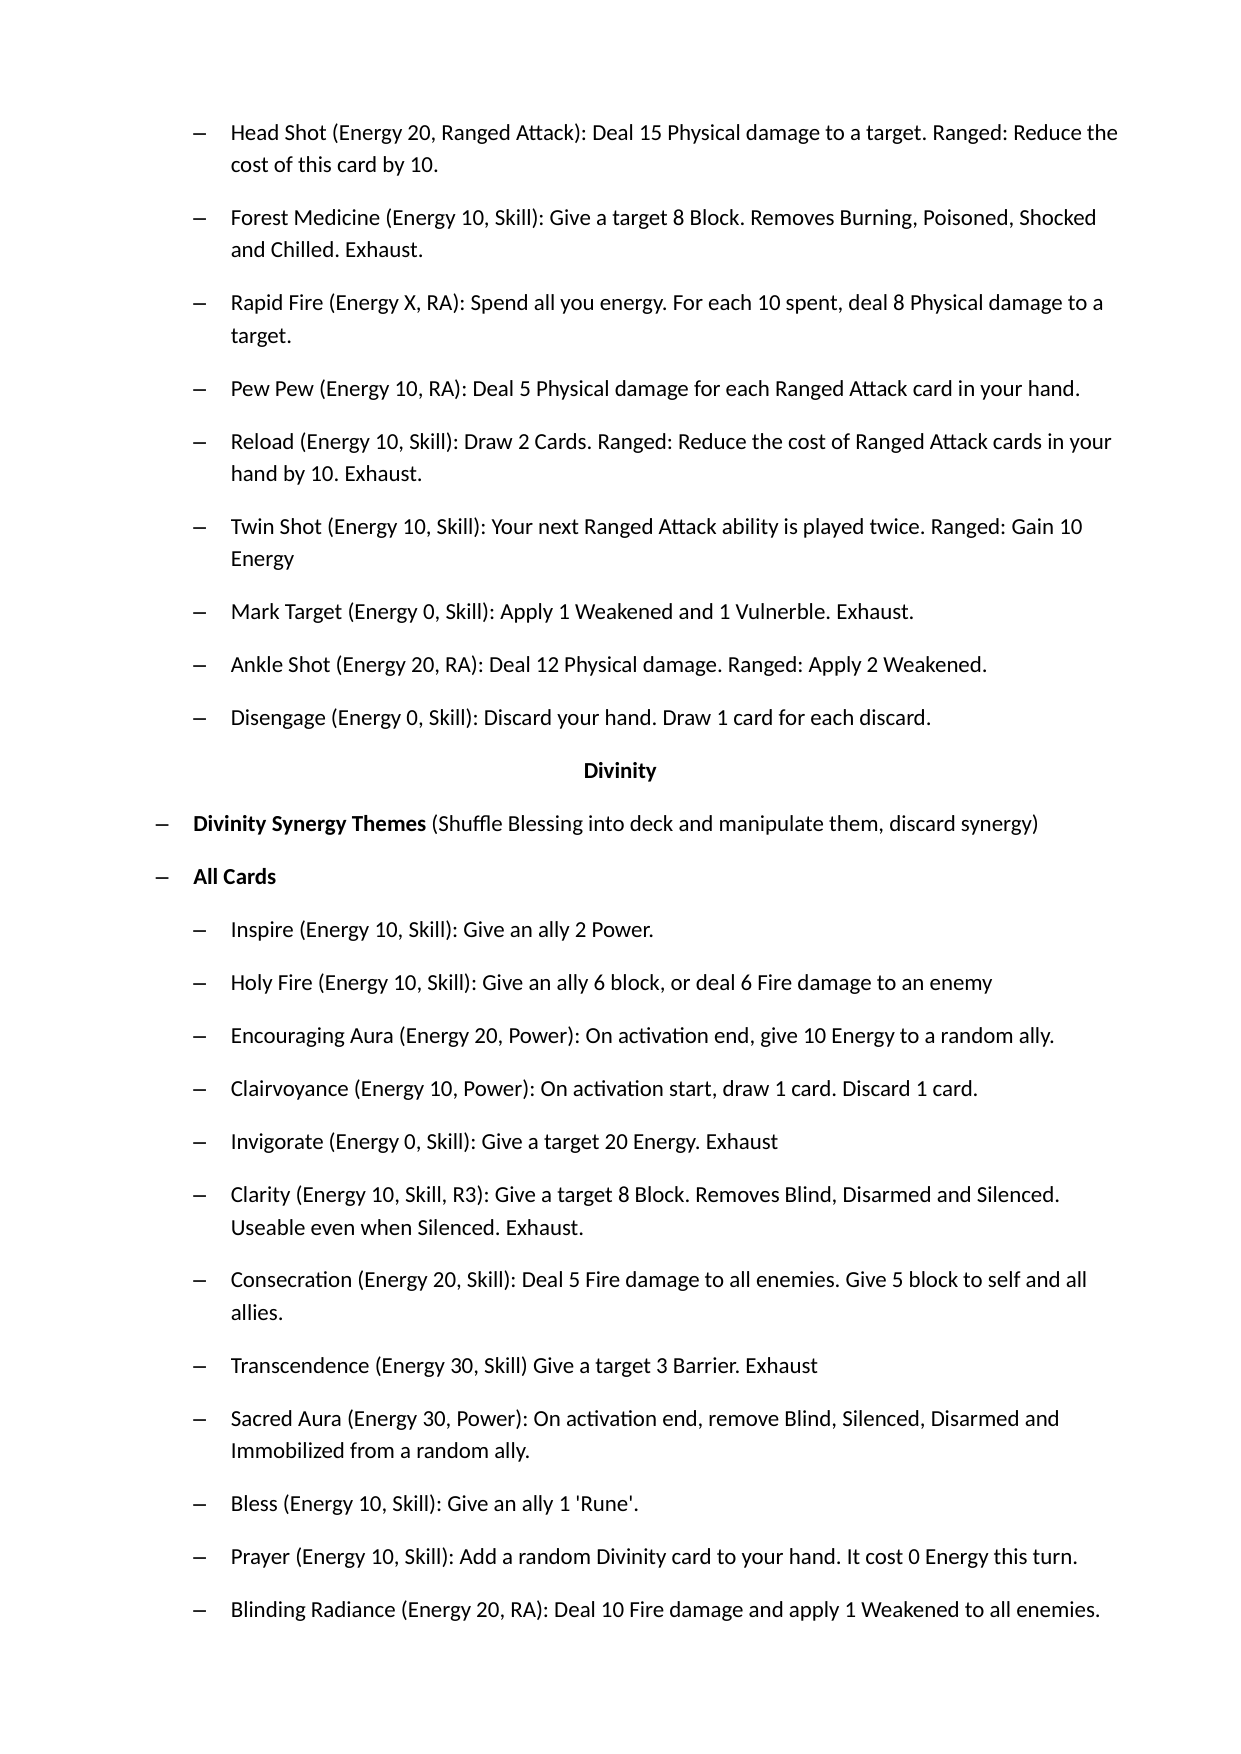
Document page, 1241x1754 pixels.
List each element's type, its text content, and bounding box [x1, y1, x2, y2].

list Prayer (Energy 10, Skill): Add a random Divinity card to your hand. It cost 0 Energy this turn. [193, 1542, 1122, 1570]
list Invigorate (Energy 0, Skill): Give a target 20 Energy. Exhaust [193, 1127, 1122, 1155]
list Encouraging Aura (Energy 20, Power): On activation end, give 10 Energy to a random ally. [193, 1021, 1122, 1049]
list Forest Medicine (Energy 10, Skill): Give a target 8 Block. Removes Burning, Poisoned, Shocked and Chilled. Exhaust. [193, 203, 1122, 263]
list Transcendence (Energy 30, Skill) Give a target 3 Barrier. Exhaust [193, 1351, 1122, 1379]
list Inspire (Energy 10, Skill): Give an ally 2 Power. [193, 915, 1122, 943]
list Consecration (Energy 20, Skill): Deal 5 Fire damage to all enemies. Give 5 block to self and all allies. [193, 1266, 1122, 1326]
list Disengage (Energy 0, Skill): Discard your hand. Draw 1 card for each discard. [193, 703, 1122, 731]
list Pew Pew (Energy 10, RA): Deal 5 Physical damage for each Ranged Attack card in your hand. [193, 374, 1122, 402]
list Clarity (Energy 10, Skill, R3): Give a target 8 Block. Removes Blind, Disarmed and Silenced. Useable even when Silenced. Exhaust. [193, 1180, 1122, 1241]
list Clairvoyance (Energy 10, Power): On activation start, draw 1 card. Discard 1 card. [193, 1074, 1122, 1102]
list Bless (Energy 10, Skill): Give an ally 1 'Rune'. [193, 1489, 1122, 1517]
list Divinity Synergy Themes (Shuffle Blessing into deck and manipulate them, discard synergy) [156, 809, 1122, 837]
list Twin Shot (Energy 10, Skill): Your next Ranged Attack ability is played twice. Ranged: Gain 10 Energy [193, 512, 1122, 572]
list Rapid Fire (Energy X, RA): Spend all you energy. For each 10 spent, deal 8 Physical damage to a target. [193, 288, 1122, 349]
list Blinding Radiance (Energy 20, RA): Deal 10 Fire damage and apply 1 Weakened to all enemies. [193, 1595, 1122, 1623]
list All Cards [156, 862, 1122, 890]
list Mark Target (Energy 0, Skill): Apply 1 Weakened and 1 Vulnerble. Exhaust. [193, 597, 1122, 625]
list Ankle Shot (Energy 20, RA): Deal 12 Physical damage. Ranged: Apply 2 Weakened. [193, 650, 1122, 678]
list Holy Fire (Energy 10, Skill): Give an ally 6 block, or deal 6 Fire damage to an enemy [193, 968, 1122, 996]
list Sacred Aura (Energy 30, Power): On activation end, remove Blind, Silenced, Disarmed and Immobilized from a random ally. [193, 1404, 1122, 1464]
list Head Shot (Energy 20, Ranged Attack): Deal 15 Physical damage to a target. Ranged: Reduce the cost of this card by 10. [193, 118, 1122, 178]
list Reload (Energy 10, Skill): Draw 2 Cards. Ranged: Reduce the cost of Ranged Attack cards in your hand by 10. Exhaust. [193, 427, 1122, 487]
text Divinity [118, 756, 1122, 784]
